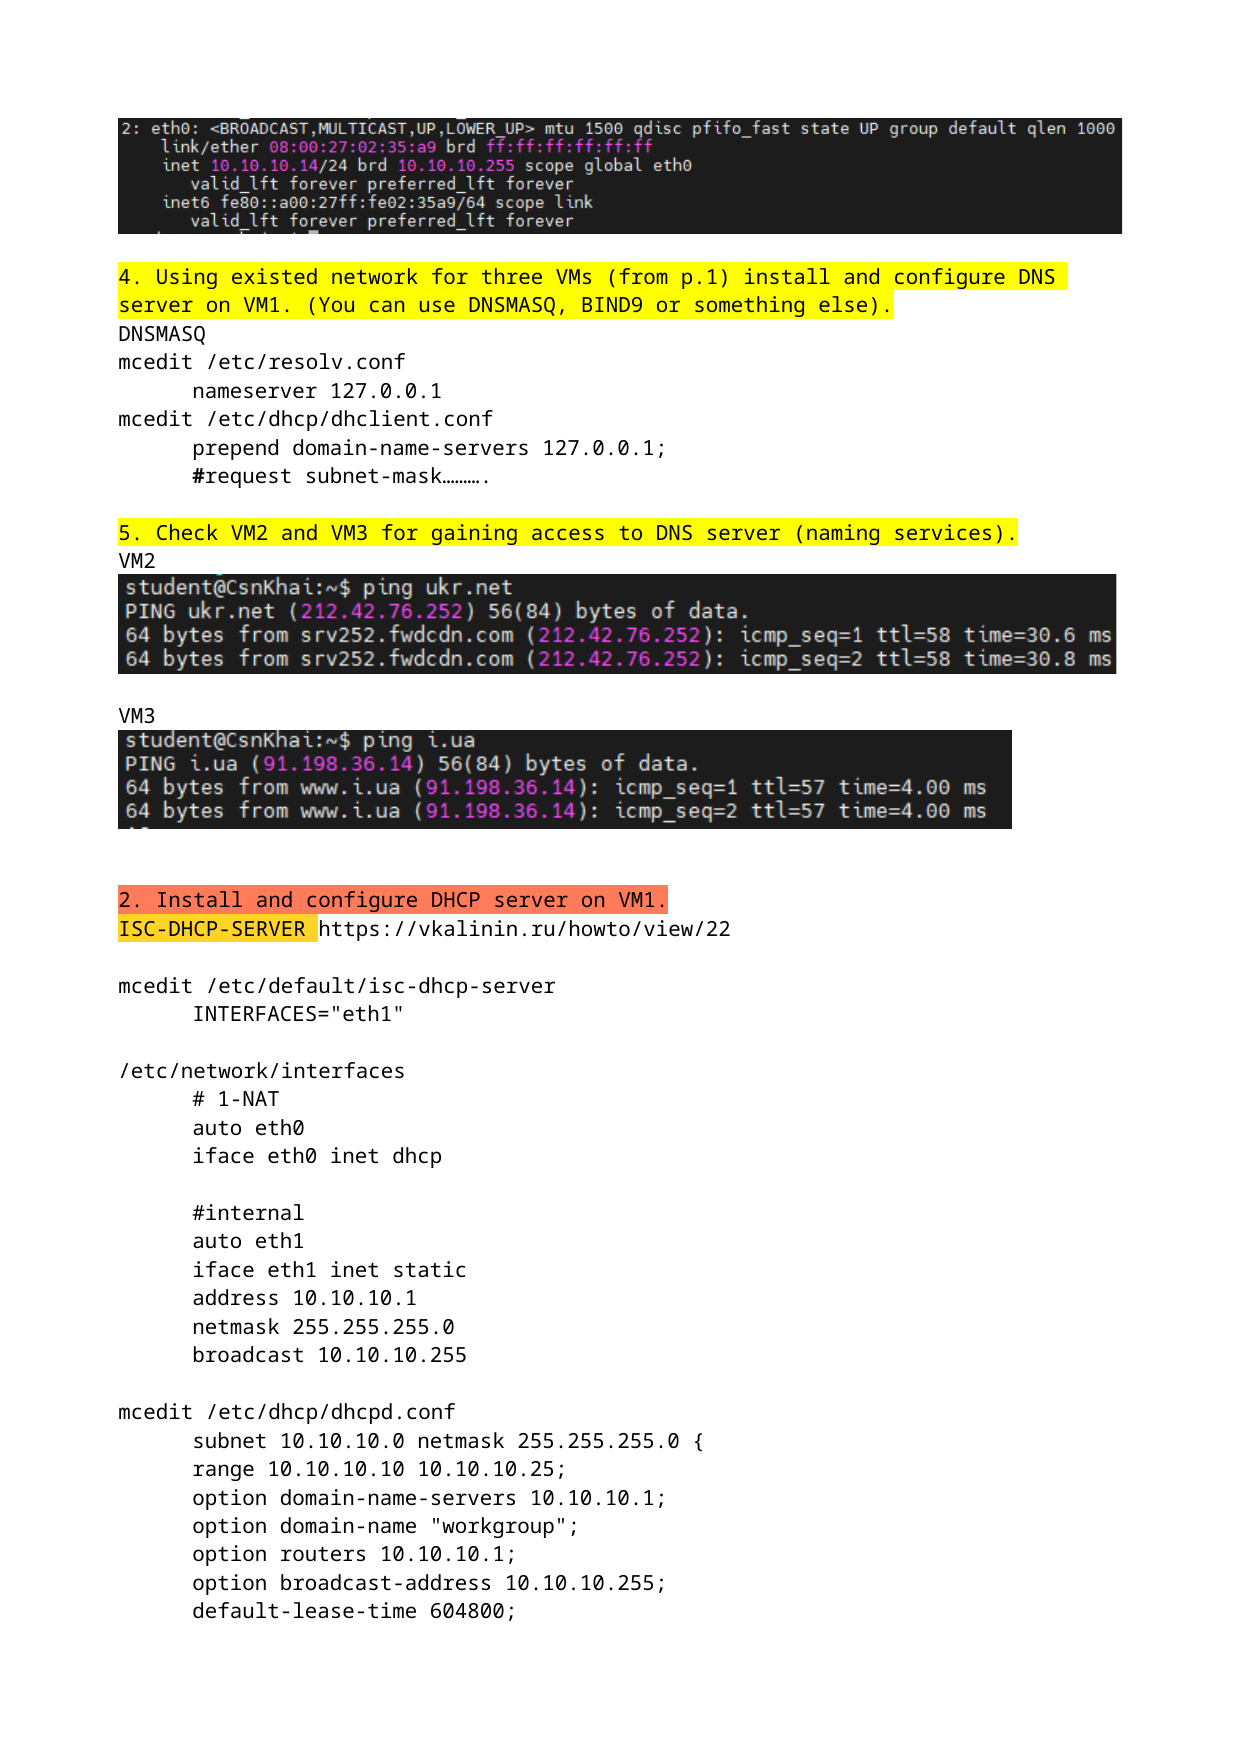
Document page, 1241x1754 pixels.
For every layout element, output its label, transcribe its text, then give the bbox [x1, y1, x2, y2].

text 5. Check VM2 and VM3 for gaining access to DNS server (naming services). [118, 518, 1122, 546]
text auto eth0 [118, 1113, 1122, 1141]
text subnet 10.10.10.0 netmask 255.255.255.0 { [118, 1426, 1122, 1454]
text INTERFACES="eth1" [118, 999, 1122, 1028]
text /etc/network/interfaces [118, 1056, 1122, 1084]
text option domain-name-servers 10.10.10.1; [118, 1483, 1122, 1511]
text #request subnet-mask………. [118, 461, 1122, 489]
text DNSMASQ [118, 319, 1122, 347]
text 4. Using existed network for three VMs (from p.1) install and configure DNS server on VM1. (You can use DNSMASQ, BIND9 or something else). [118, 262, 1122, 319]
text mcedit /etc/resolv.conf [118, 347, 1122, 376]
text mcedit /etc/default/isc-dhcp-server [118, 971, 1122, 999]
text prepend domain-name-servers 127.0.0.1; [118, 433, 1122, 461]
text default-lease-time 604800; [118, 1596, 1122, 1625]
text mcedit /etc/dhcp/dhclient.conf [118, 404, 1122, 433]
picture [118, 574, 1117, 674]
text iface eth0 inet dhcp [118, 1141, 1122, 1170]
text address 10.10.10.1 [118, 1283, 1122, 1312]
text option domain-name "workgroup"; [118, 1511, 1122, 1539]
text 2. Install and configure DHCP server on VM1. [118, 885, 1122, 914]
picture [118, 730, 1012, 829]
text option broadcast-address 10.10.10.255; [118, 1568, 1122, 1596]
text # 1-NAT [118, 1084, 1122, 1113]
picture [118, 118, 1123, 234]
text VM2 [118, 546, 1122, 575]
text netmask 255.255.255.0 [118, 1312, 1122, 1340]
text nameserver 127.0.0.1 [118, 376, 1122, 404]
text option routers 10.10.10.1; [118, 1539, 1122, 1568]
text auto eth1 [118, 1227, 1122, 1255]
text ISC-DHCP-SERVER https://vkalinin.ru/howto/view/22 [118, 914, 1122, 942]
text broadcast 10.10.10.255 [118, 1340, 1122, 1369]
text VM3 [118, 702, 1122, 730]
text #internal [118, 1198, 1122, 1227]
text iface eth1 inet static [118, 1255, 1122, 1283]
text mcedit /etc/dhcp/dhcpd.conf [118, 1397, 1122, 1426]
text range 10.10.10.10 10.10.10.25; [118, 1454, 1122, 1483]
